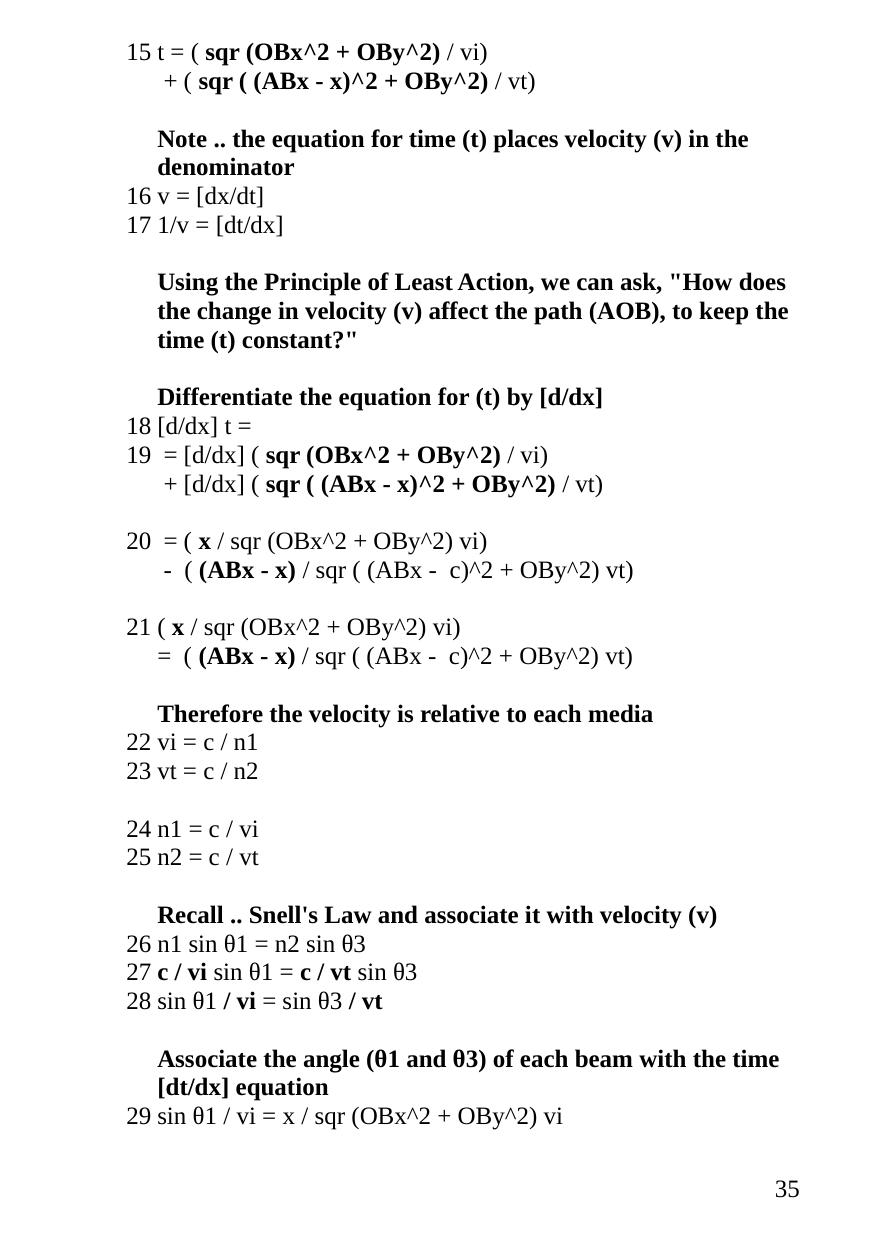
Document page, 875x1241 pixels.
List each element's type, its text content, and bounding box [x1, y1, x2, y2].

table_cell [109, 1015, 154, 1044]
table_cell [109, 584, 154, 612]
table_cell ( x / sqr (OBx^2 + OBy^2) vi) = ( (ABx - x) / sqr ( (ABx - c)^2 + OBy^2) vt) [154, 613, 793, 670]
table_cell c / vi sin θ1 = c / vt sin θ3 [154, 958, 793, 986]
table_cell = [d/dx] ( sqr (OBx^2 + OBy^2) / vi) + [d/dx] ( sqr ( (ABx - x)^2 + OBy^2) / vt) [154, 440, 793, 497]
table_cell Associate the angle (θ1 and θ3) of each beam with the time [dt/dx] equation [154, 1044, 793, 1101]
table_cell Differentiate the equation for (t) by [d/dx] [154, 383, 793, 411]
table_cell [154, 670, 793, 699]
table_cell vt = c / n2 [154, 756, 793, 785]
table_cell [154, 1015, 793, 1044]
table_cell 15 [109, 38, 154, 95]
table_cell [154, 95, 793, 124]
table_cell n1 sin θ1 = n2 sin θ3 [154, 929, 793, 957]
table_cell 29 [109, 1101, 154, 1130]
table_cell 18 [109, 411, 154, 440]
table_cell 24 [109, 814, 154, 842]
table_cell n1 = c / vi [154, 814, 793, 842]
table_cell 21 [109, 613, 154, 670]
table_cell [109, 1044, 154, 1101]
table_cell [154, 785, 793, 814]
table_cell [109, 268, 154, 354]
table_cell [154, 584, 793, 612]
table_cell 17 [109, 210, 154, 239]
table_cell [109, 498, 154, 526]
table_cell sin θ1 / vi = sin θ3 / vt [154, 986, 793, 1015]
table_cell [109, 785, 154, 814]
table_cell [109, 124, 154, 181]
table_cell 1/v = [dt/dx] [154, 210, 793, 239]
table_cell 26 [109, 929, 154, 957]
table_cell Using the Principle of Least Action, we can ask, "How does the change in velocity (v) affect the path (AOB), to keep the time (t) constant?" [154, 268, 793, 354]
table_cell [109, 900, 154, 929]
table_cell = ( x / sqr (OBx^2 + OBy^2) vi) - ( (ABx - x) / sqr ( (ABx - c)^2 + OBy^2) vt) [154, 526, 793, 584]
table_cell t = ( sqr (OBx^2 + OBy^2) / vi) + ( sqr ( (ABx - x)^2 + OBy^2) / vt) [154, 38, 793, 95]
table_cell [154, 498, 793, 526]
table_cell [154, 871, 793, 900]
table_cell [109, 699, 154, 727]
table_cell 19 [109, 440, 154, 497]
table_cell [109, 95, 154, 124]
table_cell 23 [109, 756, 154, 785]
table_cell [109, 670, 154, 699]
table_cell n2 = c / vt [154, 843, 793, 871]
table_cell 28 [109, 986, 154, 1015]
table_cell Note .. the equation for time (t) places velocity (v) in the denominator [154, 124, 793, 181]
table_cell [109, 871, 154, 900]
table_cell 27 [109, 958, 154, 986]
table_cell Recall .. Snell's Law and associate it with velocity (v) [154, 900, 793, 929]
table_cell [109, 239, 154, 267]
table_cell 20 [109, 526, 154, 584]
table_cell [109, 354, 154, 382]
table_cell Therefore the velocity is relative to each media [154, 699, 793, 727]
table_cell [d/dx] t = [154, 411, 793, 440]
table_cell [109, 383, 154, 411]
table_cell 25 [109, 843, 154, 871]
table_cell [154, 354, 793, 382]
table_cell 16 [109, 181, 154, 210]
table_cell vi = c / n1 [154, 728, 793, 756]
table_cell [154, 239, 793, 267]
table_cell sin θ1 / vi = x / sqr (OBx^2 + OBy^2) vi [154, 1101, 793, 1130]
table_cell 22 [109, 728, 154, 756]
table_cell v = [dx/dt] [154, 181, 793, 210]
